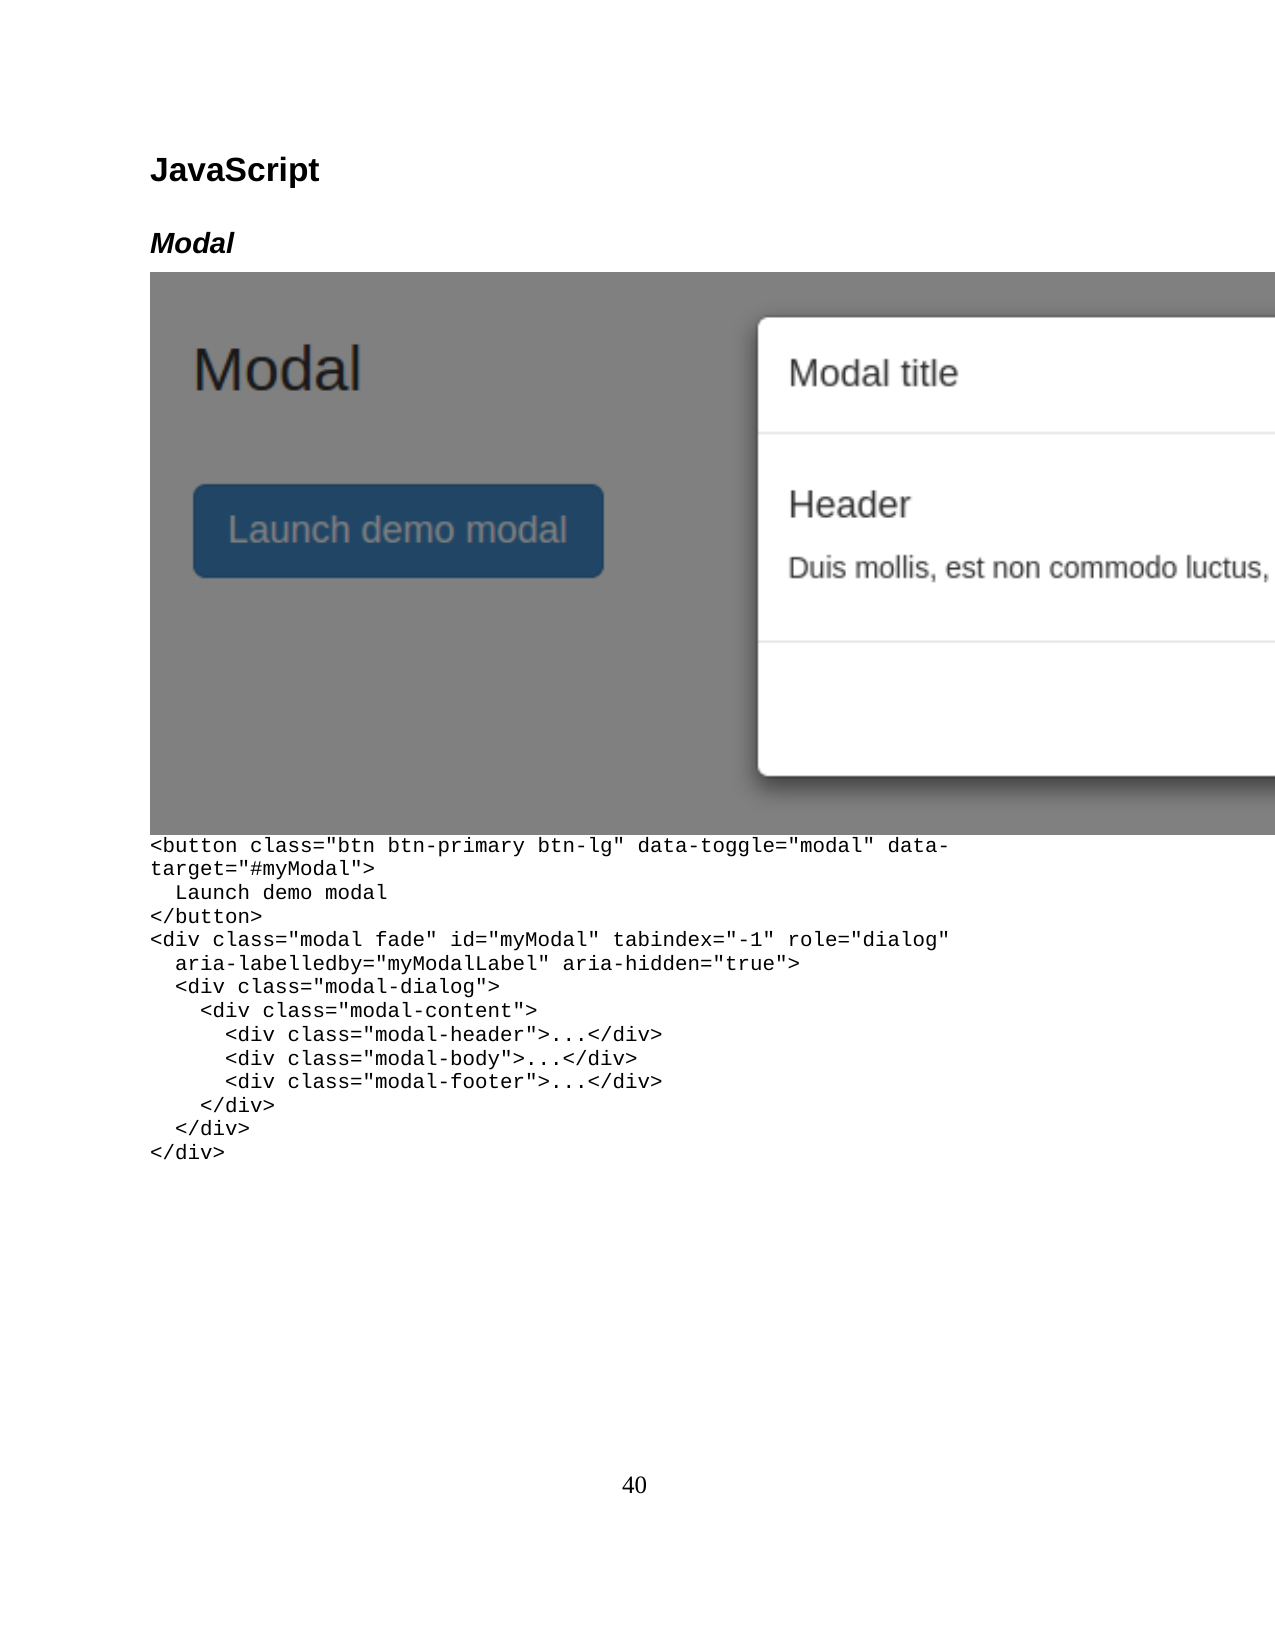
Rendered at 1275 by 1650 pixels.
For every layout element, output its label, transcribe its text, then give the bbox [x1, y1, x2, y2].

subtitle Modal [150, 226, 1125, 260]
subtitle JavaScript [150, 150, 1125, 189]
text <div class="modal fade" id="myModal" tabindex="-1" role="dialog" [150, 929, 1125, 953]
text <div class="modal-header">...</div> [150, 1024, 1125, 1047]
text </div> [150, 1095, 1125, 1118]
text <div class="modal-dialog"> [150, 977, 1125, 1000]
text <div class="modal-content"> [150, 1000, 1125, 1024]
text Launch demo modal [150, 882, 1125, 906]
picture [150, 272, 1275, 835]
text </div> [150, 1142, 1125, 1166]
text <div class="modal-body">...</div> [150, 1047, 1125, 1071]
text </div> [150, 1118, 1125, 1142]
text </button> [150, 906, 1125, 929]
text <button class="btn btn-primary btn-lg" data-toggle="modal" data-target="#myModal"> [150, 835, 1125, 882]
text <div class="modal-footer">...</div> [150, 1071, 1125, 1095]
text aria-labelledby="myModalLabel" aria-hidden="true"> [150, 953, 1125, 977]
